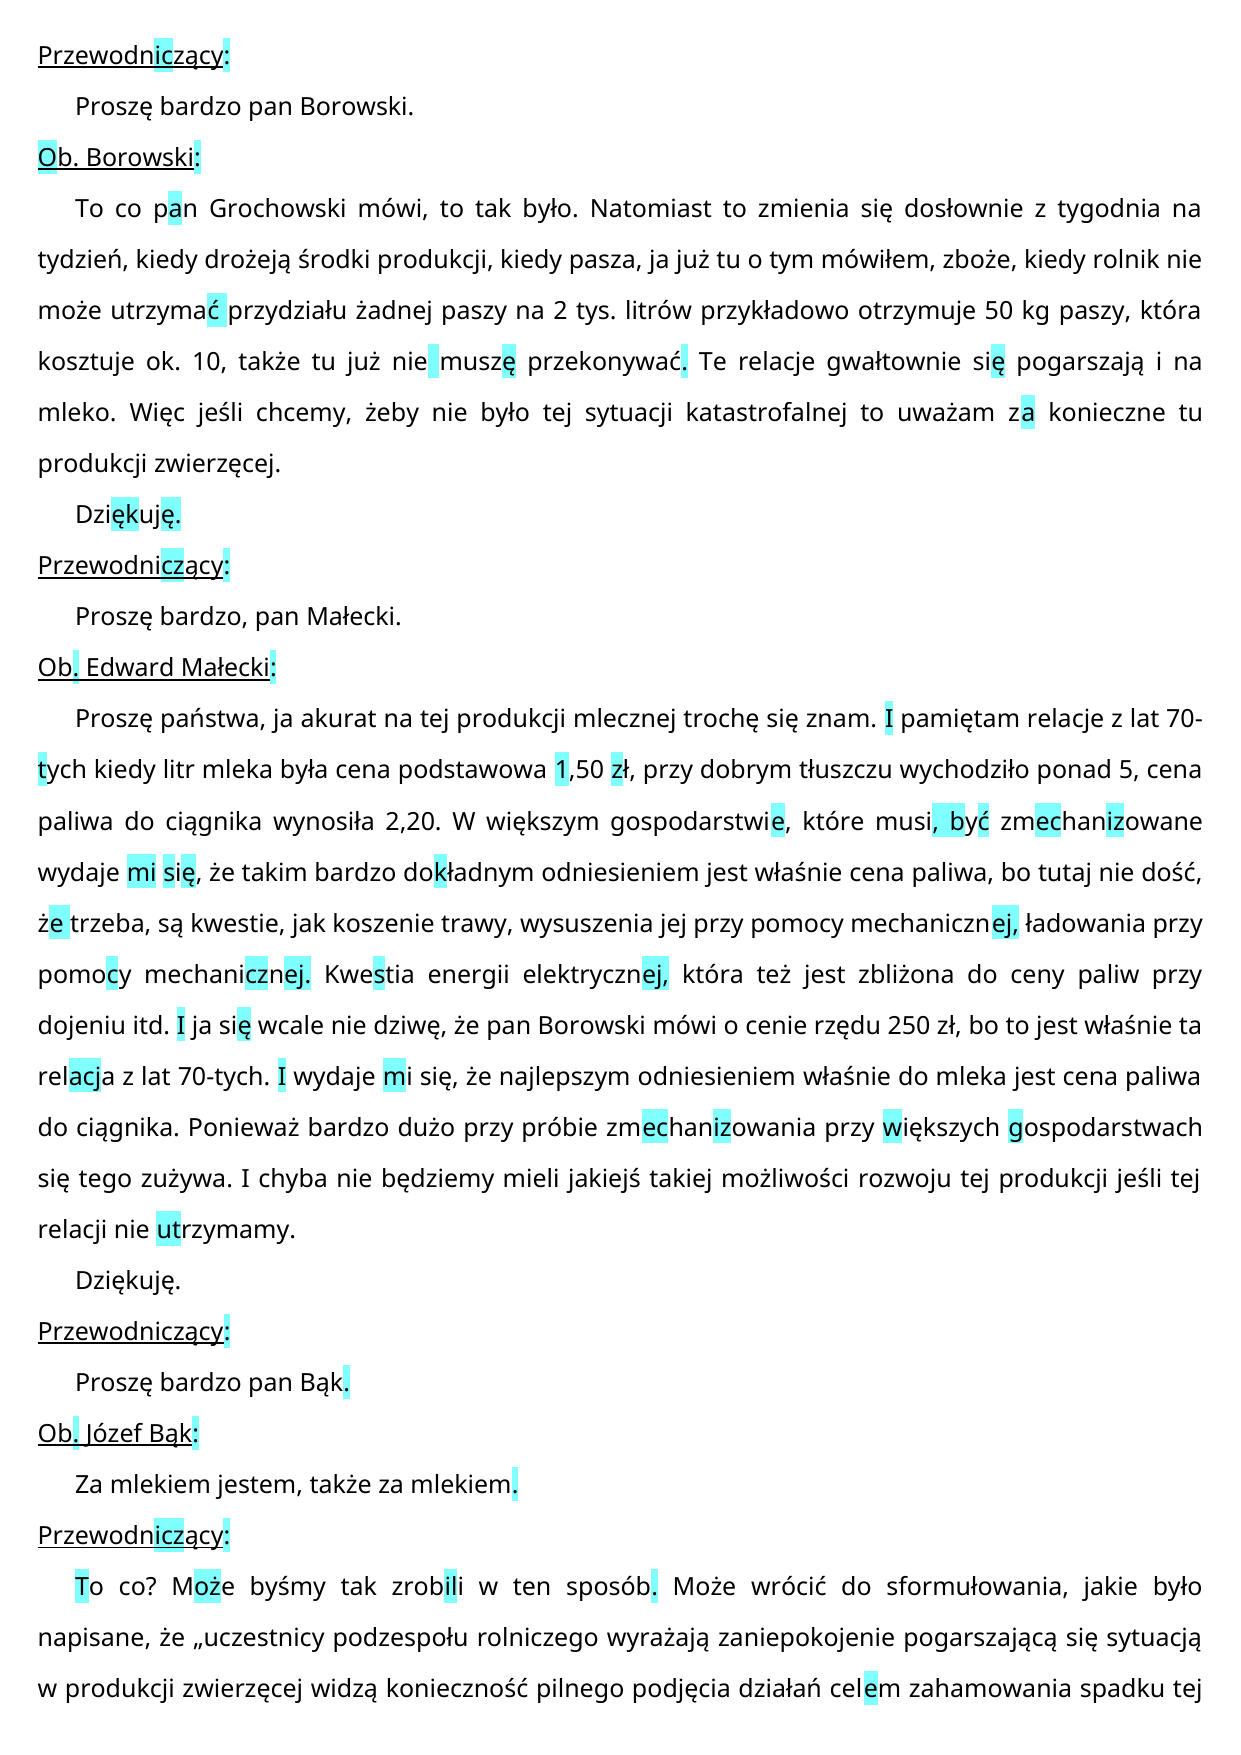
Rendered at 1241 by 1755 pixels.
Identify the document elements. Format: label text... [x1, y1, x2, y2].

text Ob. Edward Małecki: [37, 650, 1203, 684]
text Przewodniczący: [37, 548, 1203, 582]
text Proszę bardzo pan Bąk. [37, 1364, 1203, 1399]
text Przewodniczący: [37, 1313, 1203, 1348]
text Za mlekiem jestem, także za mlekiem. [37, 1467, 1203, 1501]
text Ob. Borowski: [37, 139, 1203, 174]
text Proszę bardzo, pan Małecki. [37, 599, 1203, 633]
text Ob. Józef Bąk: [37, 1416, 1203, 1450]
text To co pan Grochowski mówi, to tak było. Natomiast to zmienia się dosłownie z tygodnia na tydzień, kiedy drożeją środki produkcji, kiedy pasza, ja już tu o tym mówiłem, zboże, kiedy rolnik nie może utrzymać przydziału żadnej paszy na 2 tys. litrów przykładowo otrzymuje 50 kg paszy, która kosztuje ok. 10, także tu już nie muszę przekonywać. Te relacje gwałtownie się pogarszają i na mleko. Więc jeśli chcemy, żeby nie było tej sytuacji katastrofalnej to uważam za konieczne tu produkcji zwierzęcej. [37, 191, 1203, 480]
text To co? Może byśmy tak zrobili w ten sposób. Może wrócić do sformułowania, jakie było napisane, że „uczestnicy podzespołu rolniczego wyrażają zaniepokojenie pogarszającą się sytuacją w produkcji zwierzęcej widzą konieczność pilnego podjęcia działań celem zahamowania spadku tej [37, 1569, 1203, 1705]
text Przewodniczący: [37, 37, 1203, 72]
text Dziękuję. [37, 497, 1203, 531]
text Proszę bardzo pan Borowski. [37, 88, 1203, 123]
text Proszę państwa, ja akurat na tej produkcji mlecznej trochę się znam. I pamiętam relacje z lat 70-tych kiedy litr mleka była cena podstawowa 1,50 zł, przy dobrym tłuszczu wychodziło ponad 5, cena paliwa do ciągnika wynosiła 2,20. W większym gospodarstwie, które musi, być zmechanizowane wydaje mi się, że takim bardzo dokładnym odniesieniem jest właśnie cena paliwa, bo tutaj nie dość, że trzeba, są kwestie, jak koszenie trawy, wysuszenia jej przy pomocy mechanicznej, ładowania przy pomocy mechanicznej. Kwestia energii elektrycznej, która też jest zbliżona do ceny paliw przy dojeniu itd. I ja się wcale nie dziwę, że pan Borowski mówi o cenie rzędu 250 zł, bo to jest właśnie ta relacja z lat 70-tych. I wydaje mi się, że najlepszym odniesieniem właśnie do mleka jest cena paliwa do ciągnika. Ponieważ bardzo dużo przy próbie zmechanizowania przy większych gospodarstwach się tego zużywa. I chyba nie będziemy mieli jakiejś takiej możliwości rozwoju tej produkcji jeśli tej relacji nie utrzymamy. [37, 701, 1203, 1246]
text Dziękuję. [37, 1262, 1203, 1297]
text Przewodniczący: [37, 1518, 1203, 1552]
